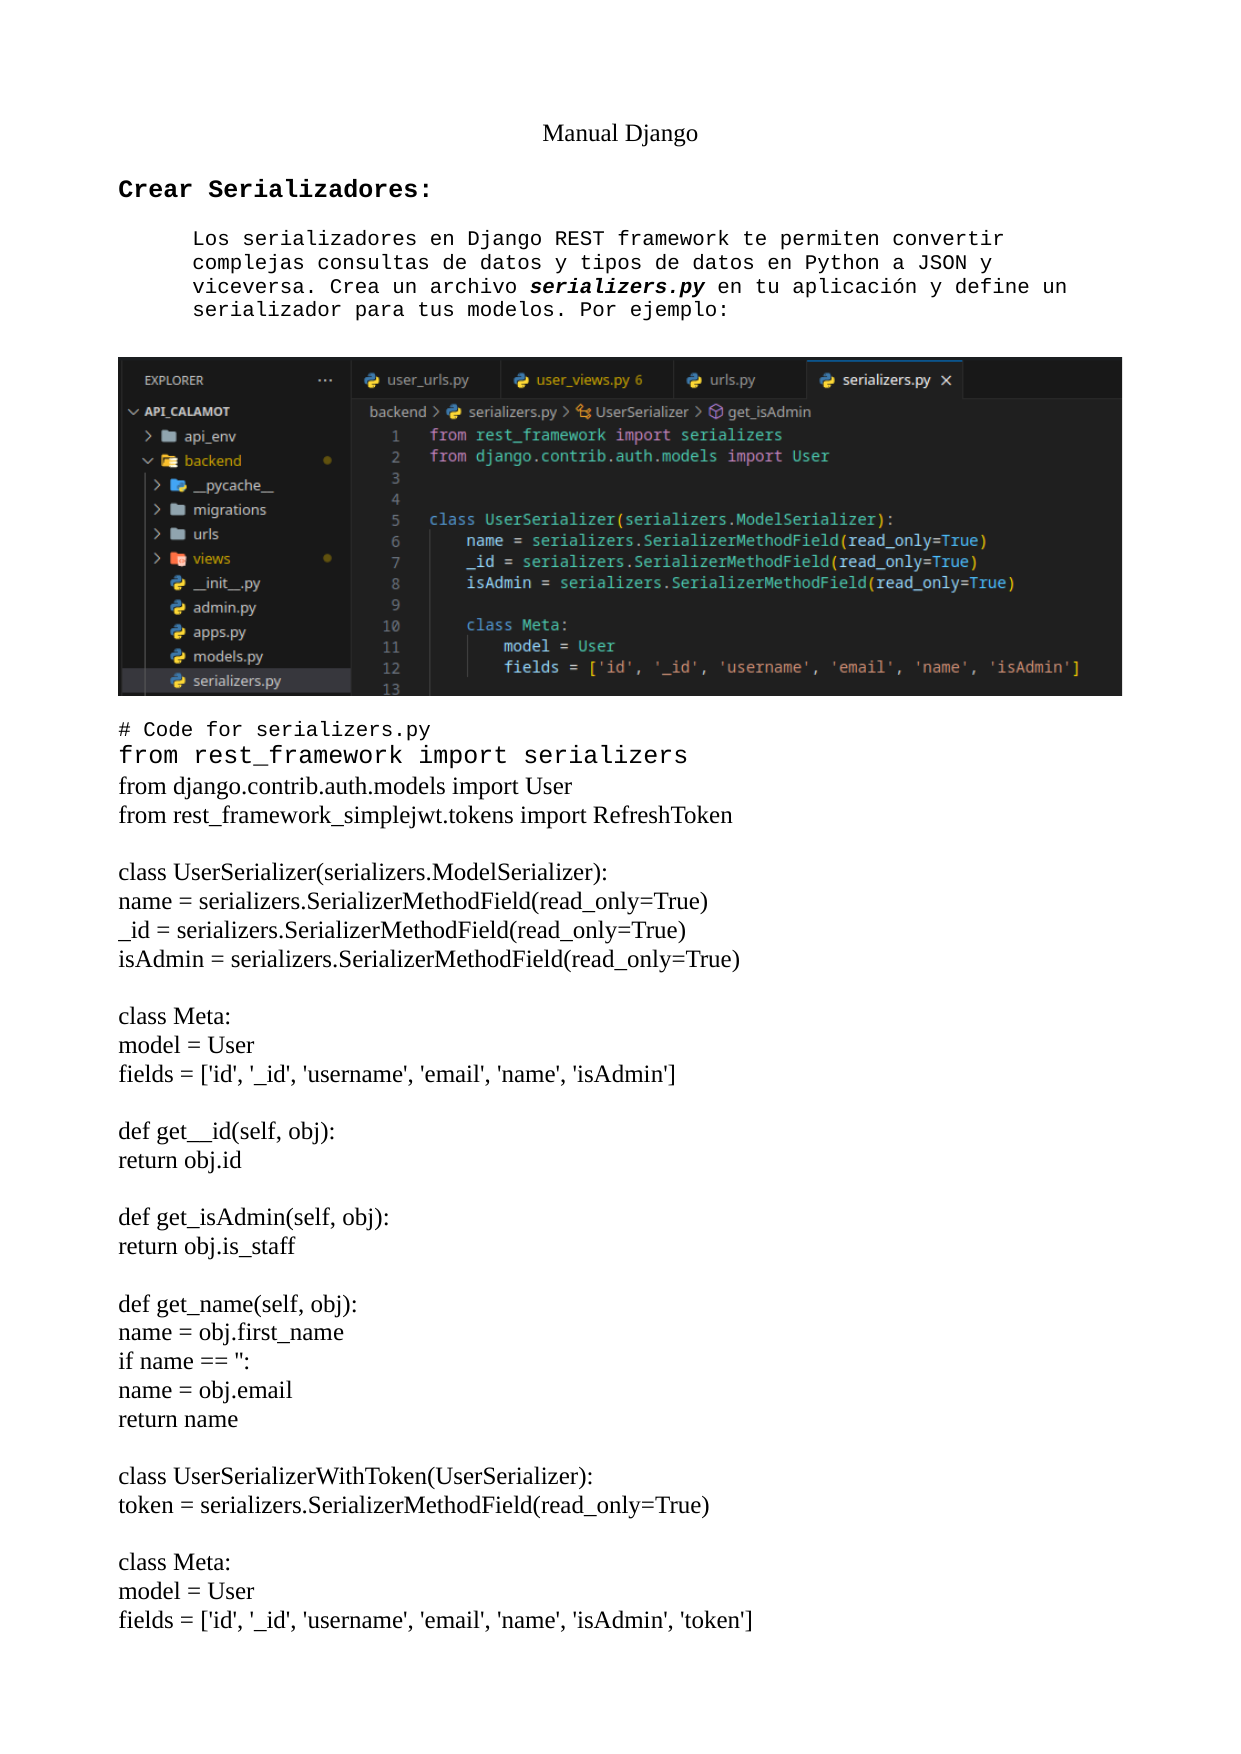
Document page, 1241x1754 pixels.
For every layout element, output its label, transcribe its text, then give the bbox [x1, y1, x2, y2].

text def get_name(self, obj): [118, 1289, 1122, 1317]
text Crear Serializadores: [118, 176, 1122, 205]
picture [118, 357, 1123, 696]
text model = User [118, 1030, 1122, 1059]
text token = serializers.SerializerMethodField(read_only=True) [118, 1490, 1122, 1519]
text isAdmin = serializers.SerializerMethodField(read_only=True) [118, 944, 1122, 972]
text class UserSerializerWithToken(UserSerializer): [118, 1461, 1122, 1490]
text Los serializadores en Django REST framework te permiten convertir complejas consultas de datos y tipos de datos en Python a JSON y viceversa. Crea un archivo serializers.py en tu aplicación y define un serializador para tus modelos. Por ejemplo: [118, 228, 1122, 323]
text def get__id(self, obj): [118, 1116, 1122, 1145]
text class Meta: [118, 1547, 1122, 1576]
text name = obj.first_name [118, 1317, 1122, 1346]
text model = User [118, 1576, 1122, 1605]
text if name == '': [118, 1346, 1122, 1375]
text class Meta: [118, 1001, 1122, 1030]
text fields = ['id', '_id', 'username', 'email', 'name', 'isAdmin'] [118, 1059, 1122, 1087]
text # Code for serializers.py [118, 719, 1122, 743]
text return obj.id [118, 1145, 1122, 1174]
text return obj.is_staff [118, 1231, 1122, 1260]
text def get_isAdmin(self, obj): [118, 1202, 1122, 1231]
text return name [118, 1404, 1122, 1432]
text name = serializers.SerializerMethodField(read_only=True) [118, 886, 1122, 915]
text from django.contrib.auth.models import User [118, 771, 1122, 800]
text from rest_framework_simplejwt.tokens import RefreshToken [118, 800, 1122, 829]
text class UserSerializer(serializers.ModelSerializer): [118, 857, 1122, 886]
text name = obj.email [118, 1375, 1122, 1404]
text fields = ['id', '_id', 'username', 'email', 'name', 'isAdmin', 'token'] [118, 1605, 1122, 1634]
text from rest_framework import serializers [118, 743, 1122, 771]
text _id = serializers.SerializerMethodField(read_only=True) [118, 915, 1122, 944]
